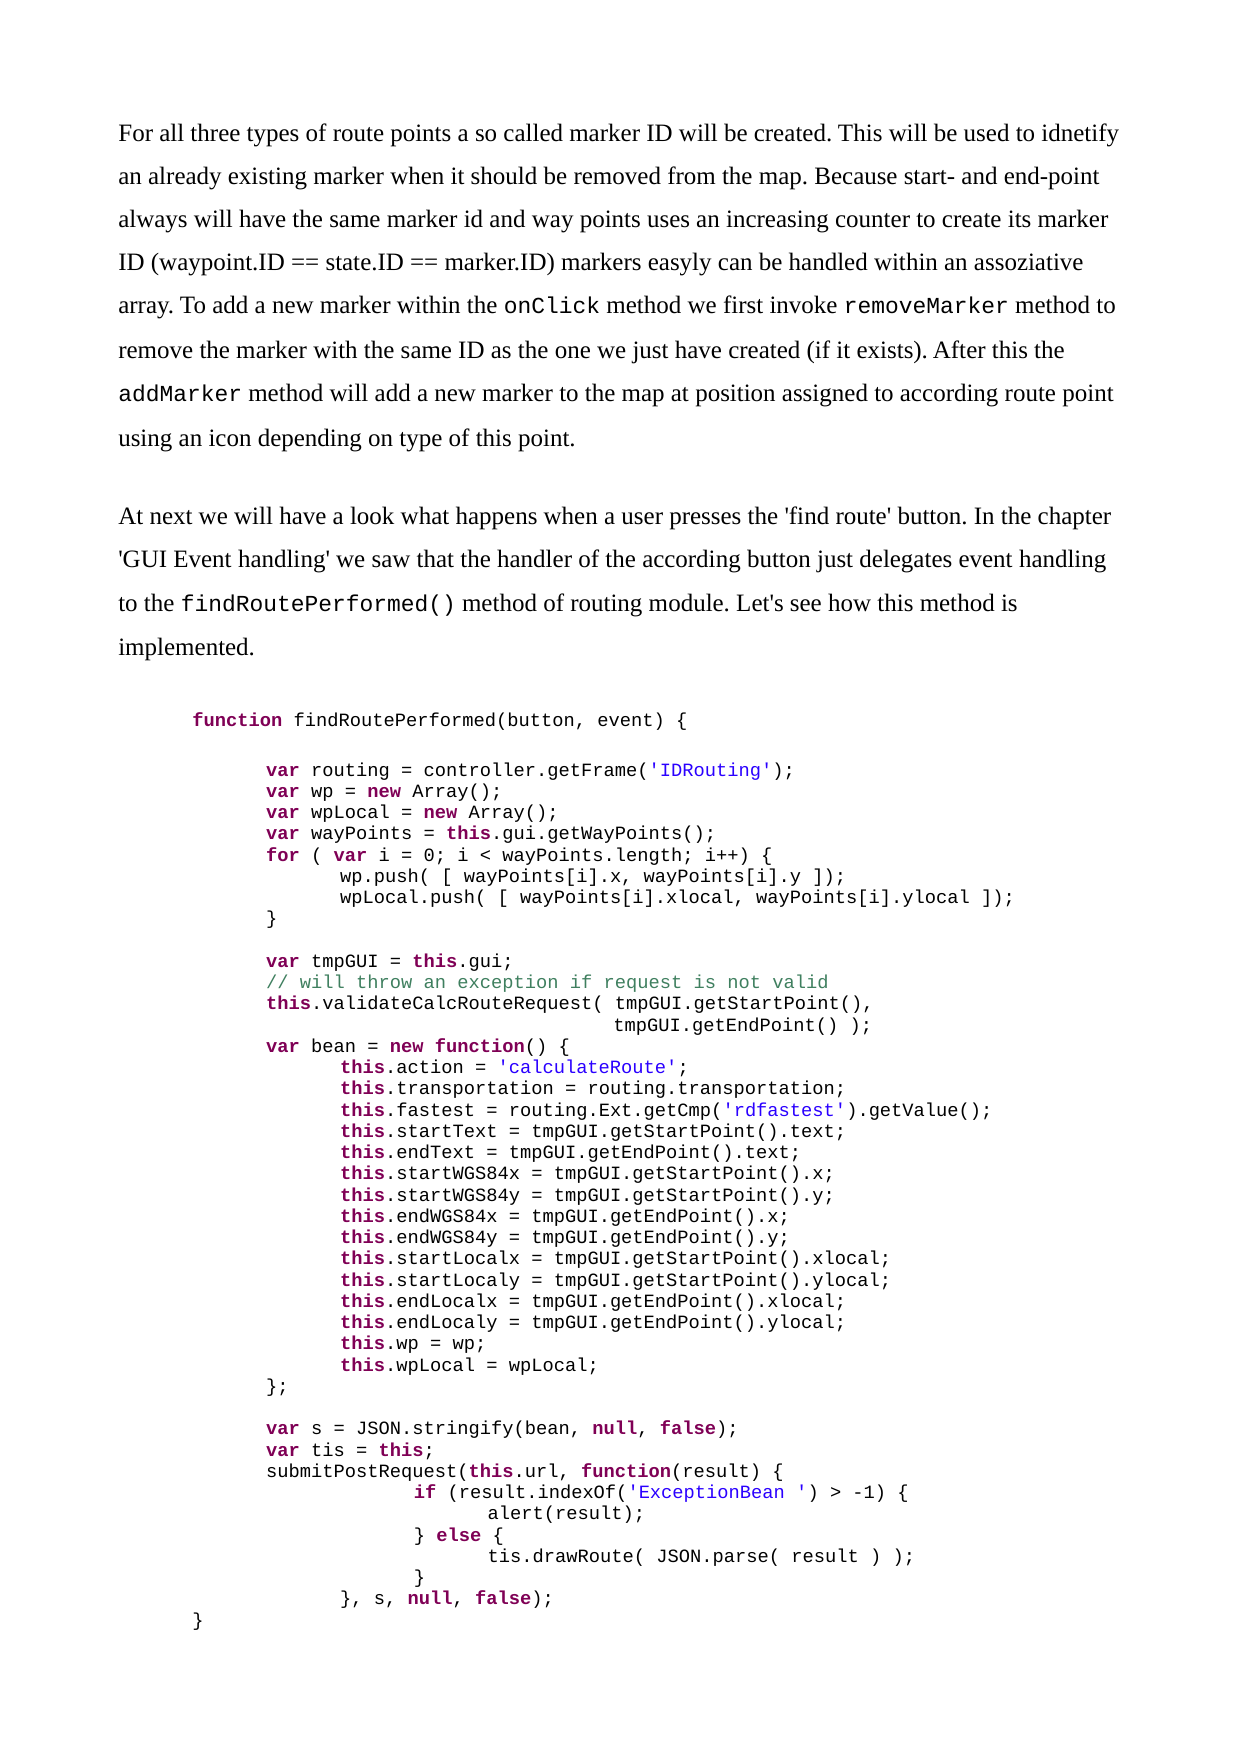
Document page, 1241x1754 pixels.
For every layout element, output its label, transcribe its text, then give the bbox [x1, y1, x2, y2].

text this.action = 'calculateRoute'; [118, 1058, 1122, 1079]
text var bean = new function() { [118, 1037, 1122, 1058]
text function findRoutePerformed(button, event) { [118, 711, 1122, 732]
text this.endText = tmpGUI.getEndPoint().text; [118, 1143, 1122, 1164]
text }, s, null, false); [118, 1589, 1122, 1610]
text this.endWGS84y = tmpGUI.getEndPoint().y; [118, 1228, 1122, 1249]
text this.endLocaly = tmpGUI.getEndPoint().ylocal; [118, 1313, 1122, 1334]
text submitPostRequest(this.url, function(result) { [118, 1462, 1122, 1483]
text this.endWGS84x = tmpGUI.getEndPoint().x; [118, 1207, 1122, 1228]
text // will throw an exception if request is not valid [118, 973, 1122, 994]
text for ( var i = 0; i < wayPoints.length; i++) { [118, 845, 1122, 867]
text var wpLocal = new Array(); [118, 803, 1122, 824]
text wpLocal.push( [ wayPoints[i].xlocal, wayPoints[i].ylocal ]); [118, 888, 1122, 909]
text var routing = controller.getFrame('IDRouting'); [118, 760, 1122, 782]
text tmpGUI.getEndPoint() ); [118, 1015, 1122, 1037]
text alert(result); [118, 1504, 1122, 1525]
text this.endLocalx = tmpGUI.getEndPoint().xlocal; [118, 1292, 1122, 1313]
text var wp = new Array(); [118, 782, 1122, 803]
text }; [118, 1377, 1122, 1398]
text this.fastest = routing.Ext.getCmp('rdfastest').getValue(); [118, 1100, 1122, 1122]
text this.startLocaly = tmpGUI.getStartPoint().ylocal; [118, 1270, 1122, 1292]
text var s = JSON.stringify(bean, null, false); [118, 1419, 1122, 1440]
text this.validateCalcRouteRequest( tmpGUI.getStartPoint(), [118, 994, 1122, 1015]
text if (result.indexOf('ExceptionBean ') > -1) { [118, 1483, 1122, 1504]
text For all three types of route points a so called marker ID will be created. This will be used to idnetify an already existing marker when it should be removed from the map. Because start- and end-point always will have the same marker id and way points uses an increasing counter to create its marker ID (waypoint.ID == state.ID == marker.ID) markers easyly can be handled within an assoziative array. To add a new marker within the onClick method we first invoke removeMarker method to remove the marker with the same ID as the one we just have created (if it exists). After this the addMarker method will add a new marker to the map at position assigned to according route point using an icon depending on type of this point. [118, 118, 1122, 452]
text } [118, 1610, 1122, 1632]
text var tmpGUI = this.gui; [118, 952, 1122, 973]
text tis.drawRoute( JSON.parse( result ) ); [118, 1547, 1122, 1568]
text var tis = this; [118, 1440, 1122, 1462]
text wp.push( [ wayPoints[i].x, wayPoints[i].y ]); [118, 867, 1122, 888]
text this.startWGS84x = tmpGUI.getStartPoint().x; [118, 1164, 1122, 1185]
text } [118, 1568, 1122, 1589]
text this.startText = tmpGUI.getStartPoint().text; [118, 1122, 1122, 1143]
text this.startLocalx = tmpGUI.getStartPoint().xlocal; [118, 1249, 1122, 1270]
text } [118, 909, 1122, 930]
text this.wp = wp; [118, 1334, 1122, 1355]
text this.wpLocal = wpLocal; [118, 1355, 1122, 1377]
text this.transportation = routing.transportation; [118, 1079, 1122, 1100]
text } else { [118, 1525, 1122, 1547]
text this.startWGS84y = tmpGUI.getStartPoint().y; [118, 1185, 1122, 1207]
text var wayPoints = this.gui.getWayPoints(); [118, 824, 1122, 845]
text At next we will have a look what happens when a user presses the 'find route' button. In the chapter 'GUI Event handling' we saw that the handler of the according button just delegates event handling to the findRoutePerformed() method of routing module. Let's see how this method is implemented. [118, 501, 1122, 661]
